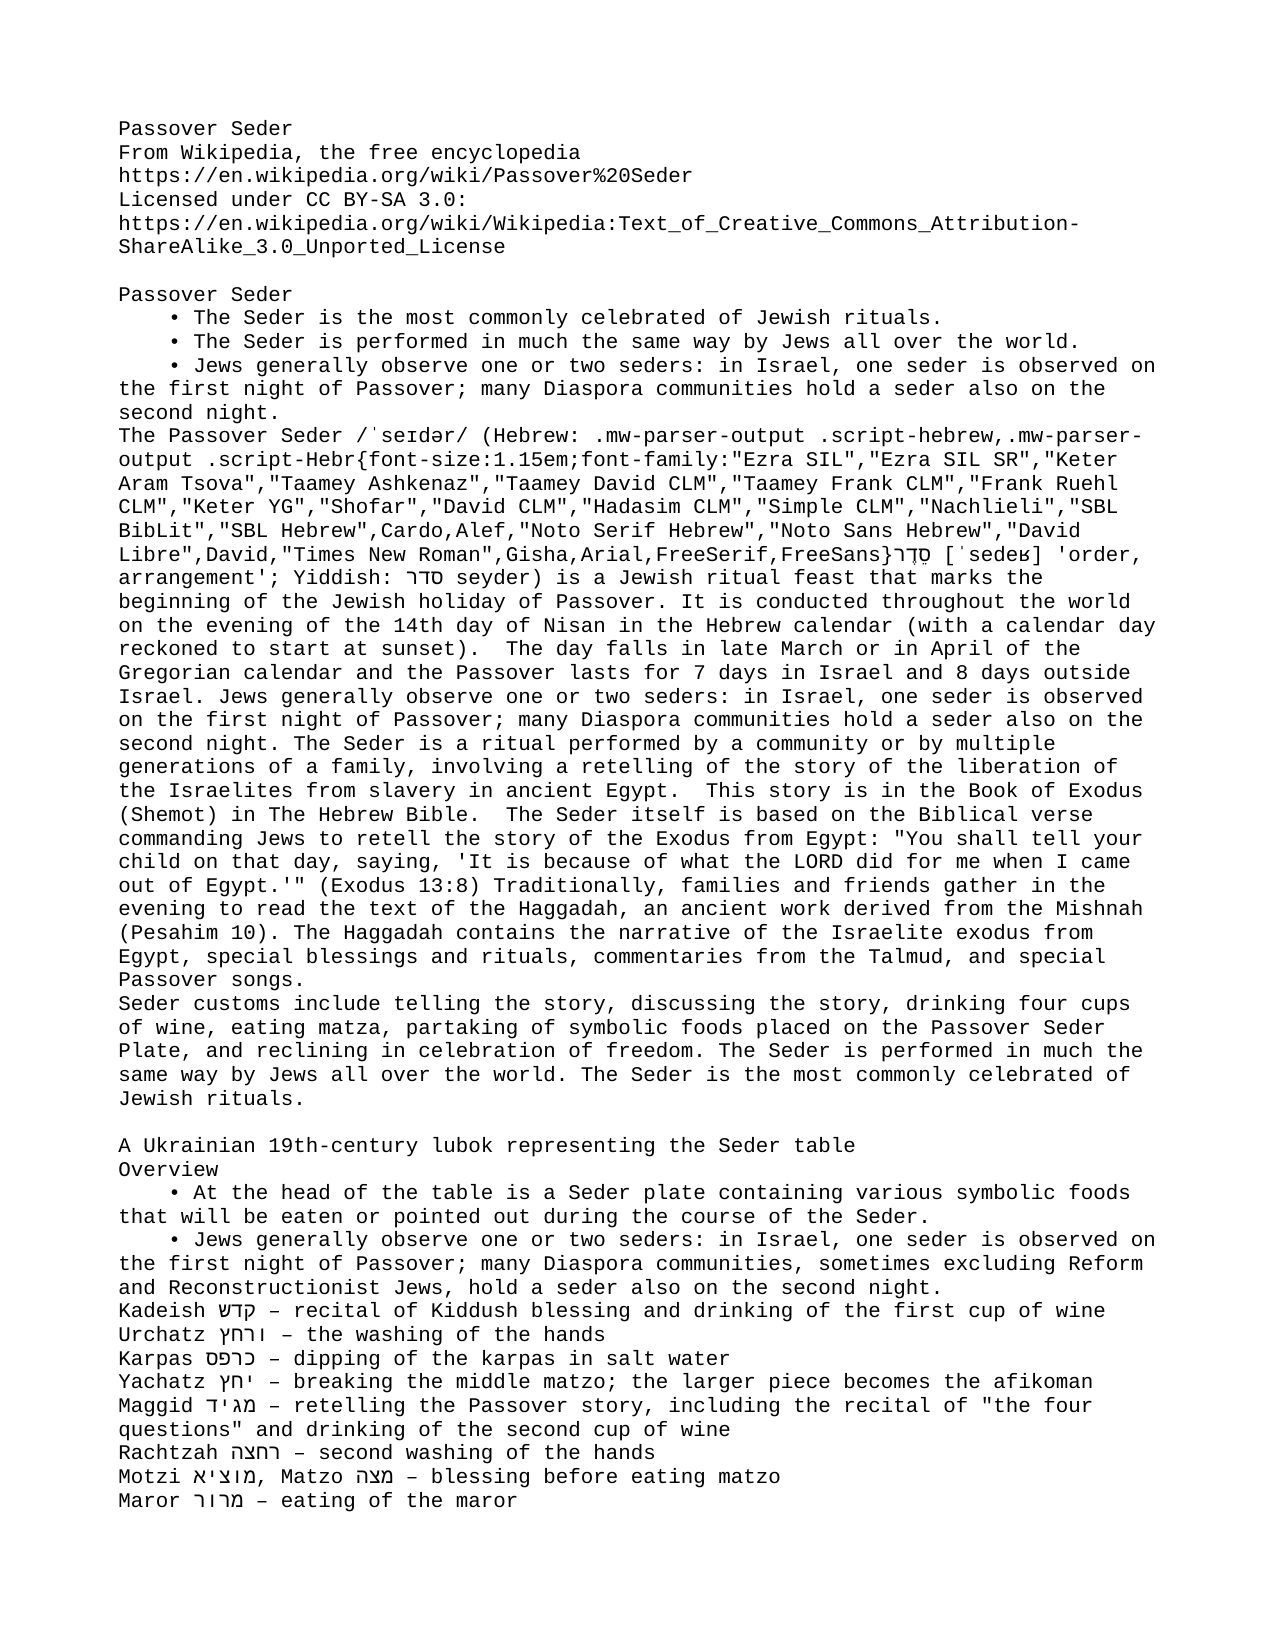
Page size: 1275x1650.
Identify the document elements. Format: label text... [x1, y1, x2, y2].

text Kadeish קדש – recital of Kiddush blessing and drinking of the first cup of wine [118, 1300, 1157, 1324]
text https://en.wikipedia.org/wiki/Wikipedia:Text_of_Creative_Commons_Attribution-ShareAlike_3.0_Unported_License [118, 213, 1157, 260]
text • Jews generally observe one or two seders: in Israel, one seder is observed on the first night of Passover; many Diaspora communities hold a seder also on the second night. [118, 354, 1157, 426]
text • The Seder is the most commonly celebrated of Jewish rituals. [118, 307, 1157, 331]
text Passover Seder [118, 284, 1157, 307]
text https://en.wikipedia.org/wiki/Passover%20Seder [118, 165, 1157, 189]
text • At the head of the table is a Seder plate containing various symbolic foods that will be eaten or pointed out during the course of the Seder. [118, 1182, 1157, 1229]
text Urchatz ורחץ – the washing of the hands [118, 1324, 1157, 1348]
text Karpas כרפס – dipping of the karpas in salt water [118, 1348, 1157, 1371]
text • The Seder is performed in much the same way by Jews all over the world. [118, 331, 1157, 354]
text A Ukrainian 19th-century lubok representing the Seder table [118, 1135, 1157, 1158]
text Yachatz יחץ – breaking the middle matzo; the larger piece becomes the afikoman [118, 1371, 1157, 1395]
text From Wikipedia, the free encyclopedia [118, 142, 1157, 165]
text The Passover Seder /ˈseɪdər/ (Hebrew: .mw-parser-output .script-hebrew,.mw-parser-output .script-Hebr{font-size:1.15em;font-family:"Ezra SIL","Ezra SIL SR","Keter Aram Tsova","Taamey Ashkenaz","Taamey David CLM","Taamey Frank CLM","Frank Ruehl CLM","Keter YG","Shofar","David CLM","Hadasim CLM","Simple CLM","Nachlieli","SBL BibLit","SBL Hebrew",Cardo,Alef,"Noto Serif Hebrew","Noto Sans Hebrew","David Libre",David,"Times New Roman",Gisha,Arial,FreeSerif,FreeSans}סֵדֶר [ˈsedeʁ] 'order, arrangement'; Yiddish: סדר‎ seyder) is a Jewish ritual feast that marks the beginning of the Jewish holiday of Passover. It is conducted throughout the world on the evening of the 14th day of Nisan in the Hebrew calendar (with a calendar day reckoned to start at sunset). The day falls in late March or in April of the Gregorian calendar and the Passover lasts for 7 days in Israel and 8 days outside Israel. Jews generally observe one or two seders: in Israel, one seder is observed on the first night of Passover; many Diaspora communities hold a seder also on the second night. The Seder is a ritual performed by a community or by multiple generations of a family, involving a retelling of the story of the liberation of the Israelites from slavery in ancient Egypt. This story is in the Book of Exodus (Shemot) in The Hebrew Bible. The Seder itself is based on the Biblical verse commanding Jews to retell the story of the Exodus from Egypt: "You shall tell your child on that day, saying, 'It is because of what the LORD did for me when I came out of Egypt.'" (Exodus 13:8) Traditionally, families and friends gather in the evening to read the text of the Haggadah, an ancient work derived from the Mishnah (Pesahim 10). The Haggadah contains the narrative of the Israelite exodus from Egypt, special blessings and rituals, commentaries from the Talmud, and special Passover songs. [118, 426, 1157, 993]
text Overview [118, 1158, 1157, 1182]
text Motzi מוציא, Matzo מצה – blessing before eating matzo [118, 1466, 1157, 1489]
text Rachtzah רחצה – second washing of the hands [118, 1442, 1157, 1466]
text Maror מרור – eating of the maror [118, 1489, 1157, 1513]
text • Jews generally observe one or two seders: in Israel, one seder is observed on the first night of Passover; many Diaspora communities, sometimes excluding Reform and Reconstructionist Jews, hold a seder also on the second night. [118, 1229, 1157, 1300]
text Seder customs include telling the story, discussing the story, drinking four cups of wine, eating matza, partaking of symbolic foods placed on the Passover Seder Plate, and reclining in celebration of freedom. The Seder is performed in much the same way by Jews all over the world. The Seder is the most commonly celebrated of Jewish rituals. [118, 993, 1157, 1111]
text Maggid מגיד – retelling the Passover story, including the recital of "the four questions" and drinking of the second cup of wine [118, 1395, 1157, 1442]
text Passover Seder [118, 118, 1157, 142]
text Licensed under CC BY-SA 3.0: [118, 189, 1157, 213]
